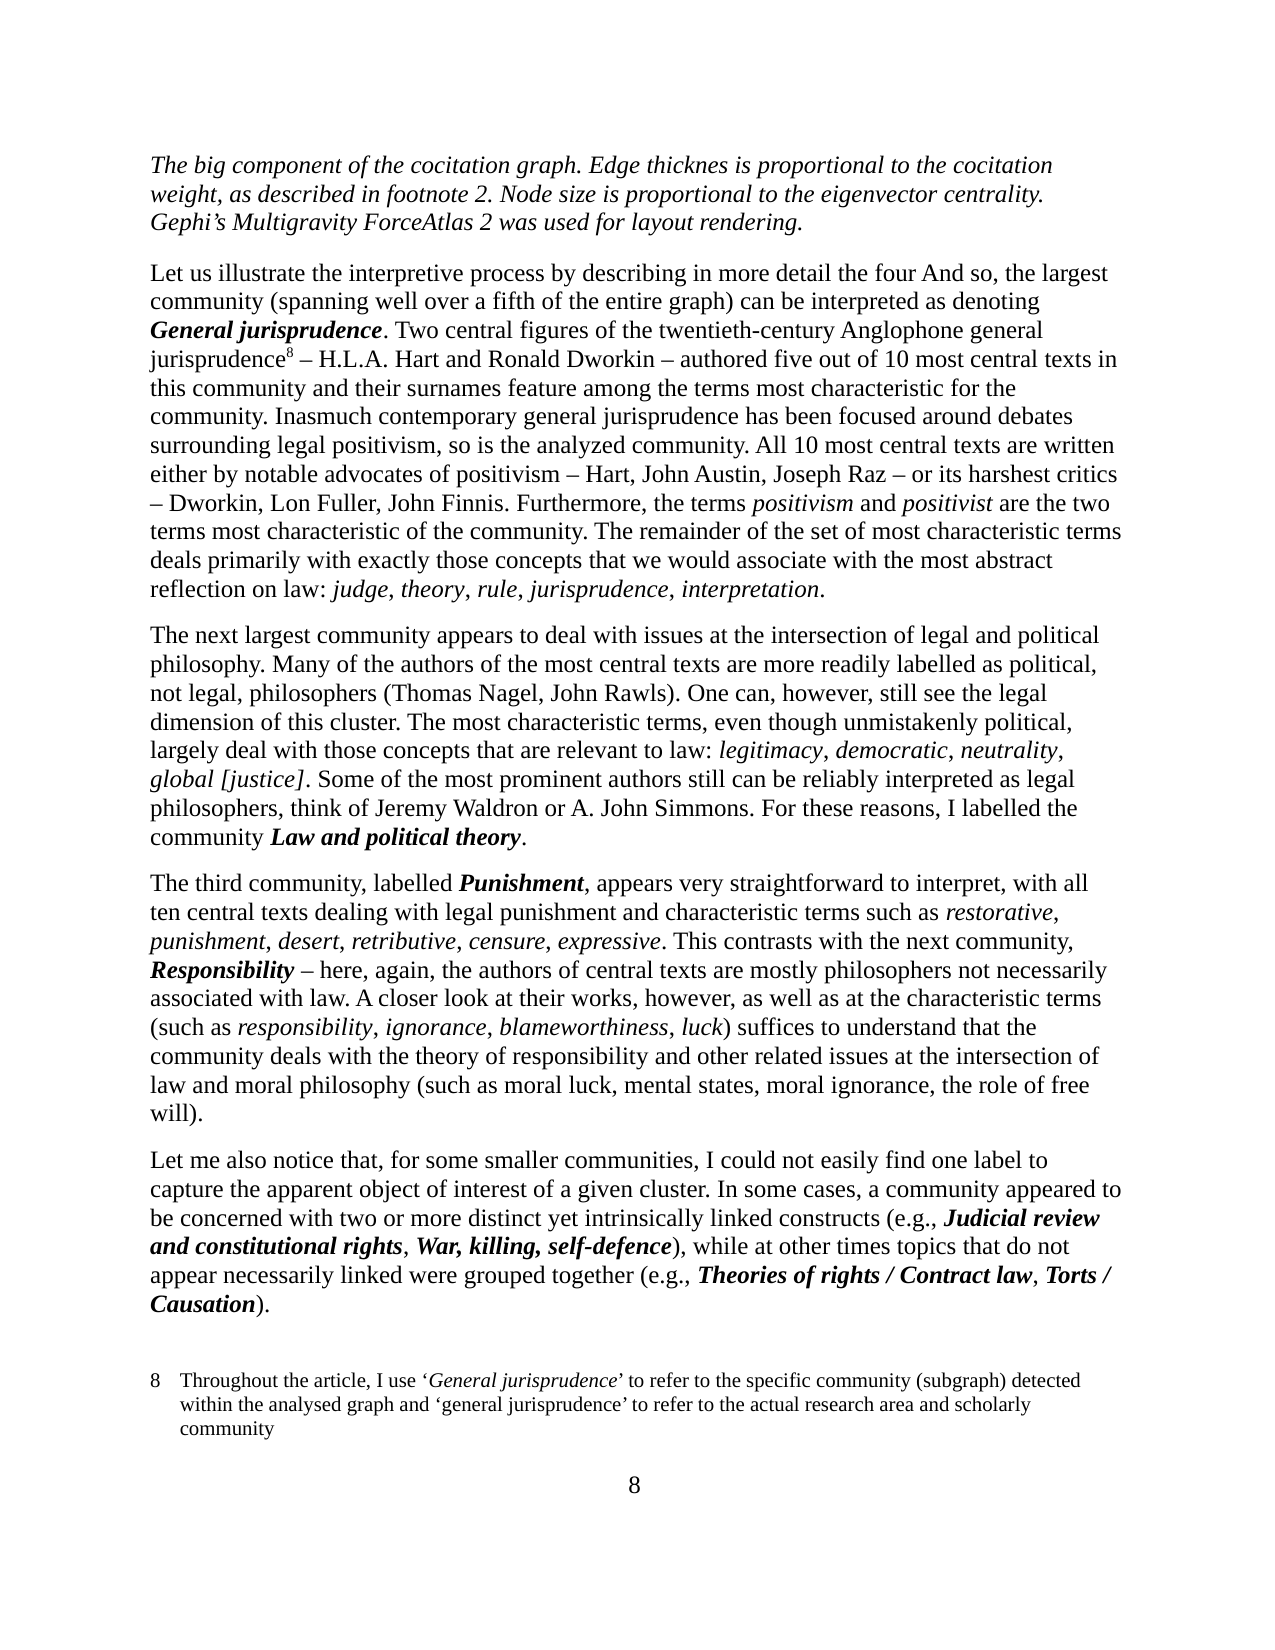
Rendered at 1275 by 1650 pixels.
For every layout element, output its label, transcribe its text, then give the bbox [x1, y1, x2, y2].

text The next largest community appears to deal with issues at the intersection of legal and political philosophy. Many of the authors of the most central texts are more readily labelled as political, not legal, philosophers (Thomas Nagel, John Rawls). One can, however, still see the legal dimension of this cluster. The most characteristic terms, even though unmistakenly political, largely deal with those concepts that are relevant to law: legitimacy, democratic, neutrality, global [justice]. Some of the most prominent authors still can be reliably interpreted as legal philosophers, think of Jeremy Waldron or A. John Simmons. For these reasons, I labelled the community Law and political theory. [150, 621, 1125, 851]
text Throughout the article, I use ‘General jurisprudence’ to refer to the specific community (subgraph) detected within the analysed graph and ‘general jurisprudence’ to refer to the actual research area and scholarly community [150, 1368, 1125, 1440]
text Let us illustrate the interpretive process by describing in more detail the four And so, the largest community (spanning well over a fifth of the entire graph) can be interpreted as denoting General jurisprudence. Two central figures of the twentieth-century Anglophone general jurisprudence – H.L.A. Hart and Ronald Dworkin – authored five out of 10 most central texts in this community and their surnames feature among the terms most characteristic for the community. Inasmuch contemporary general jurisprudence has been focused around debates surrounding legal positivism, so is the analyzed community. All 10 most central texts are written either by notable advocates of positivism – Hart, John Austin, Joseph Raz – or its harshest critics – Dworkin, Lon Fuller, John Finnis. Furthermore, the terms positivism and positivist are the two terms most characteristic of the community. The remainder of the set of most characteristic terms deals primarily with exactly those concepts that we would associate with the most abstract reflection on law: judge, theory, rule, jurisprudence, interpretation. [150, 258, 1125, 603]
text The big component of the cocitation graph. Edge thicknes is proportional to the cocitation weight, as described in footnote 2. Node size is proportional to the eigenvector centrality. Gephi’s Multigravity ForceAtlas 2 was used for layout rendering. [150, 150, 1125, 236]
text Let me also notice that, for some smaller communities, I could not easily find one label to capture the apparent object of interest of a given cluster. In some cases, a community appeared to be concerned with two or more distinct yet intrinsically linked constructs (e.g., Judicial review and constitutional rights, War, killing, self-defence), while at other times topics that do not appear necessarily linked were grouped together (e.g., Theories of rights / Contract law, Torts / Causation). [150, 1145, 1125, 1318]
text The third community, labelled Punishment, appears very straightforward to interpret, with all ten central texts dealing with legal punishment and characteristic terms such as restorative, punishment, desert, retributive, censure, expressive. This contrasts with the next community, Responsibility – here, again, the authors of central texts are mostly philosophers not necessarily associated with law. A closer look at their works, however, as well as at the characteristic terms (such as responsibility, ignorance, blameworthiness, luck) suffices to understand that the community deals with the theory of responsibility and other related issues at the intersection of law and moral philosophy (such as moral luck, mental states, moral ignorance, the role of free will). [150, 868, 1125, 1127]
